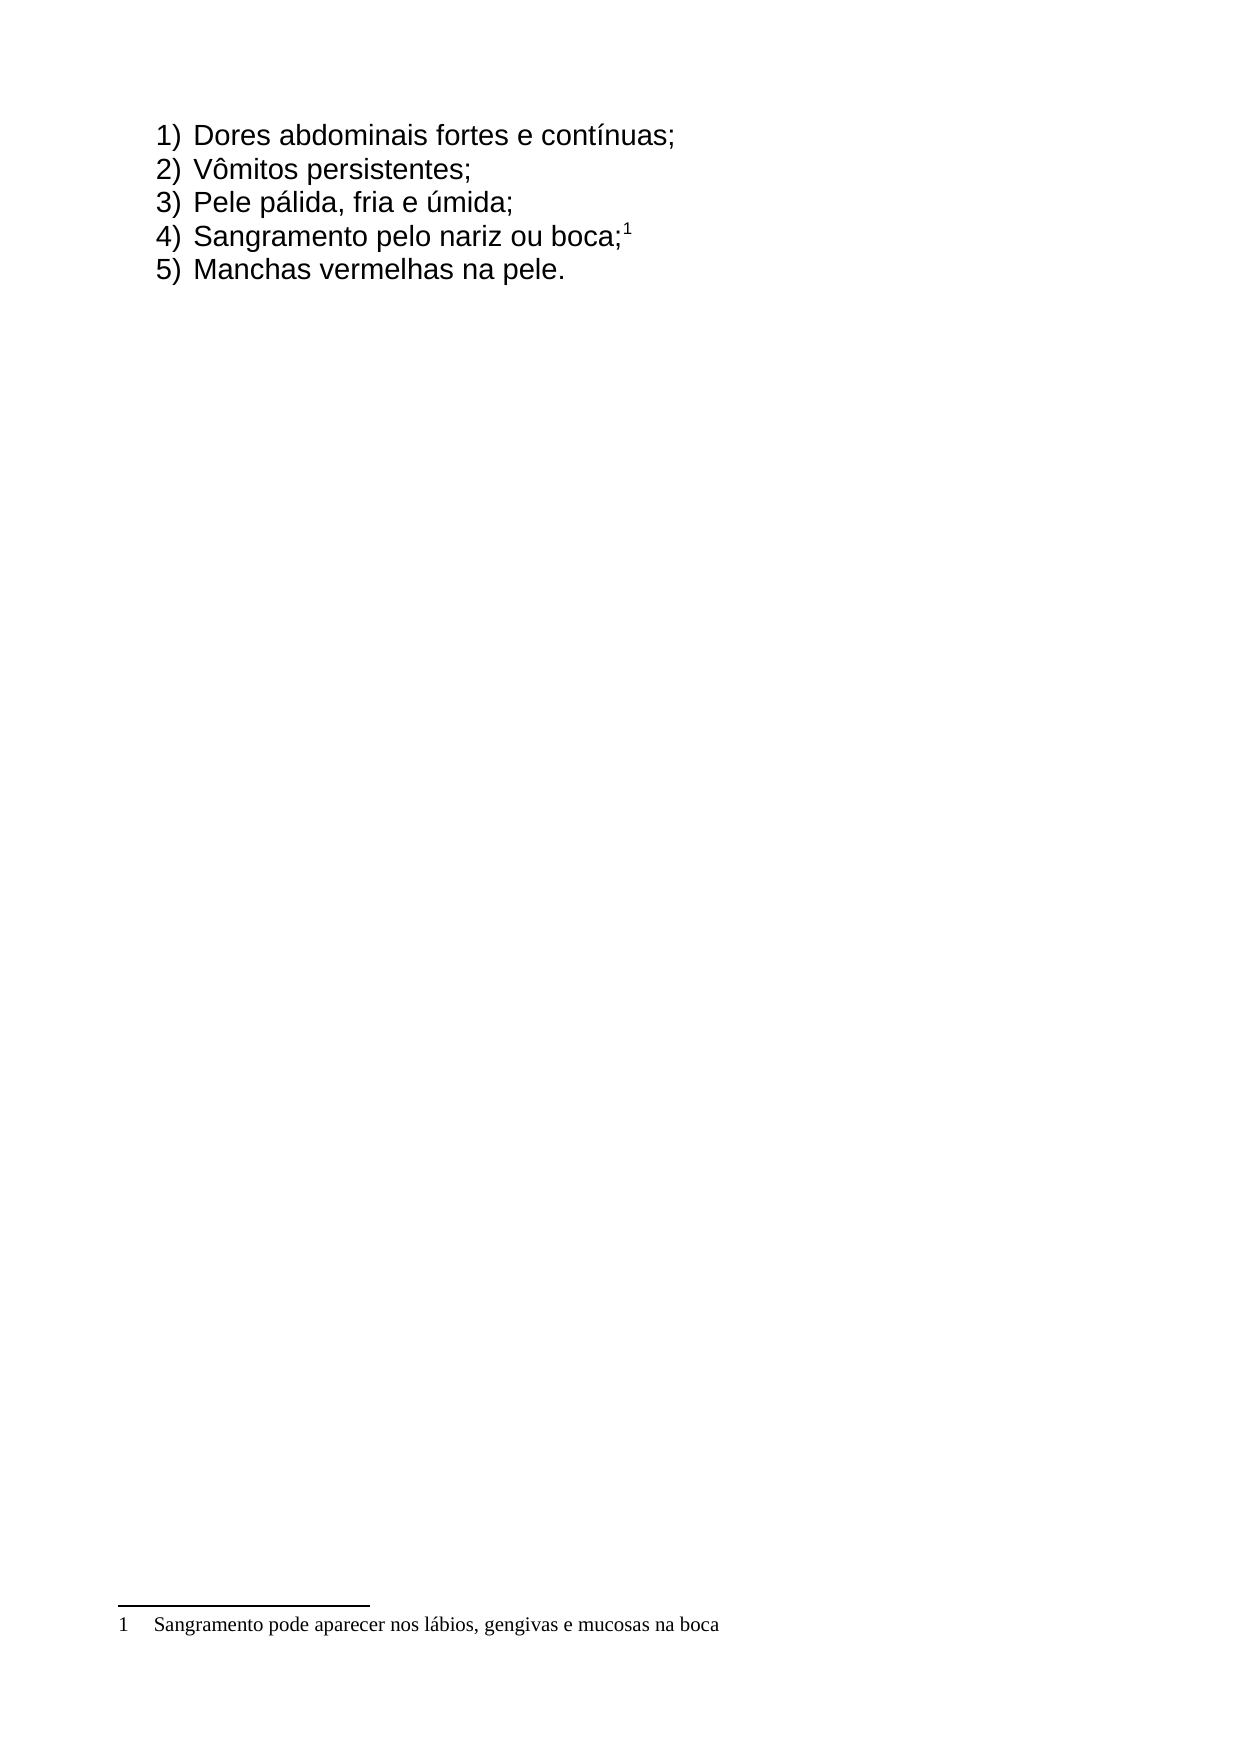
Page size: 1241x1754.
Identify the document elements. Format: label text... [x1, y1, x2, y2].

list Sangramento pelo nariz ou boca; [156, 219, 1122, 252]
list Manchas vermelhas na pele. [156, 252, 1122, 286]
list Pele pálida, fria e úmida; [156, 185, 1122, 219]
list Dores abdominais fortes e contínuas; [156, 118, 1122, 152]
list Vômitos persistentes; [156, 152, 1122, 185]
list Sangramento pode aparecer nos lábios, gengivas e mucosas na boca [118, 1612, 1122, 1636]
